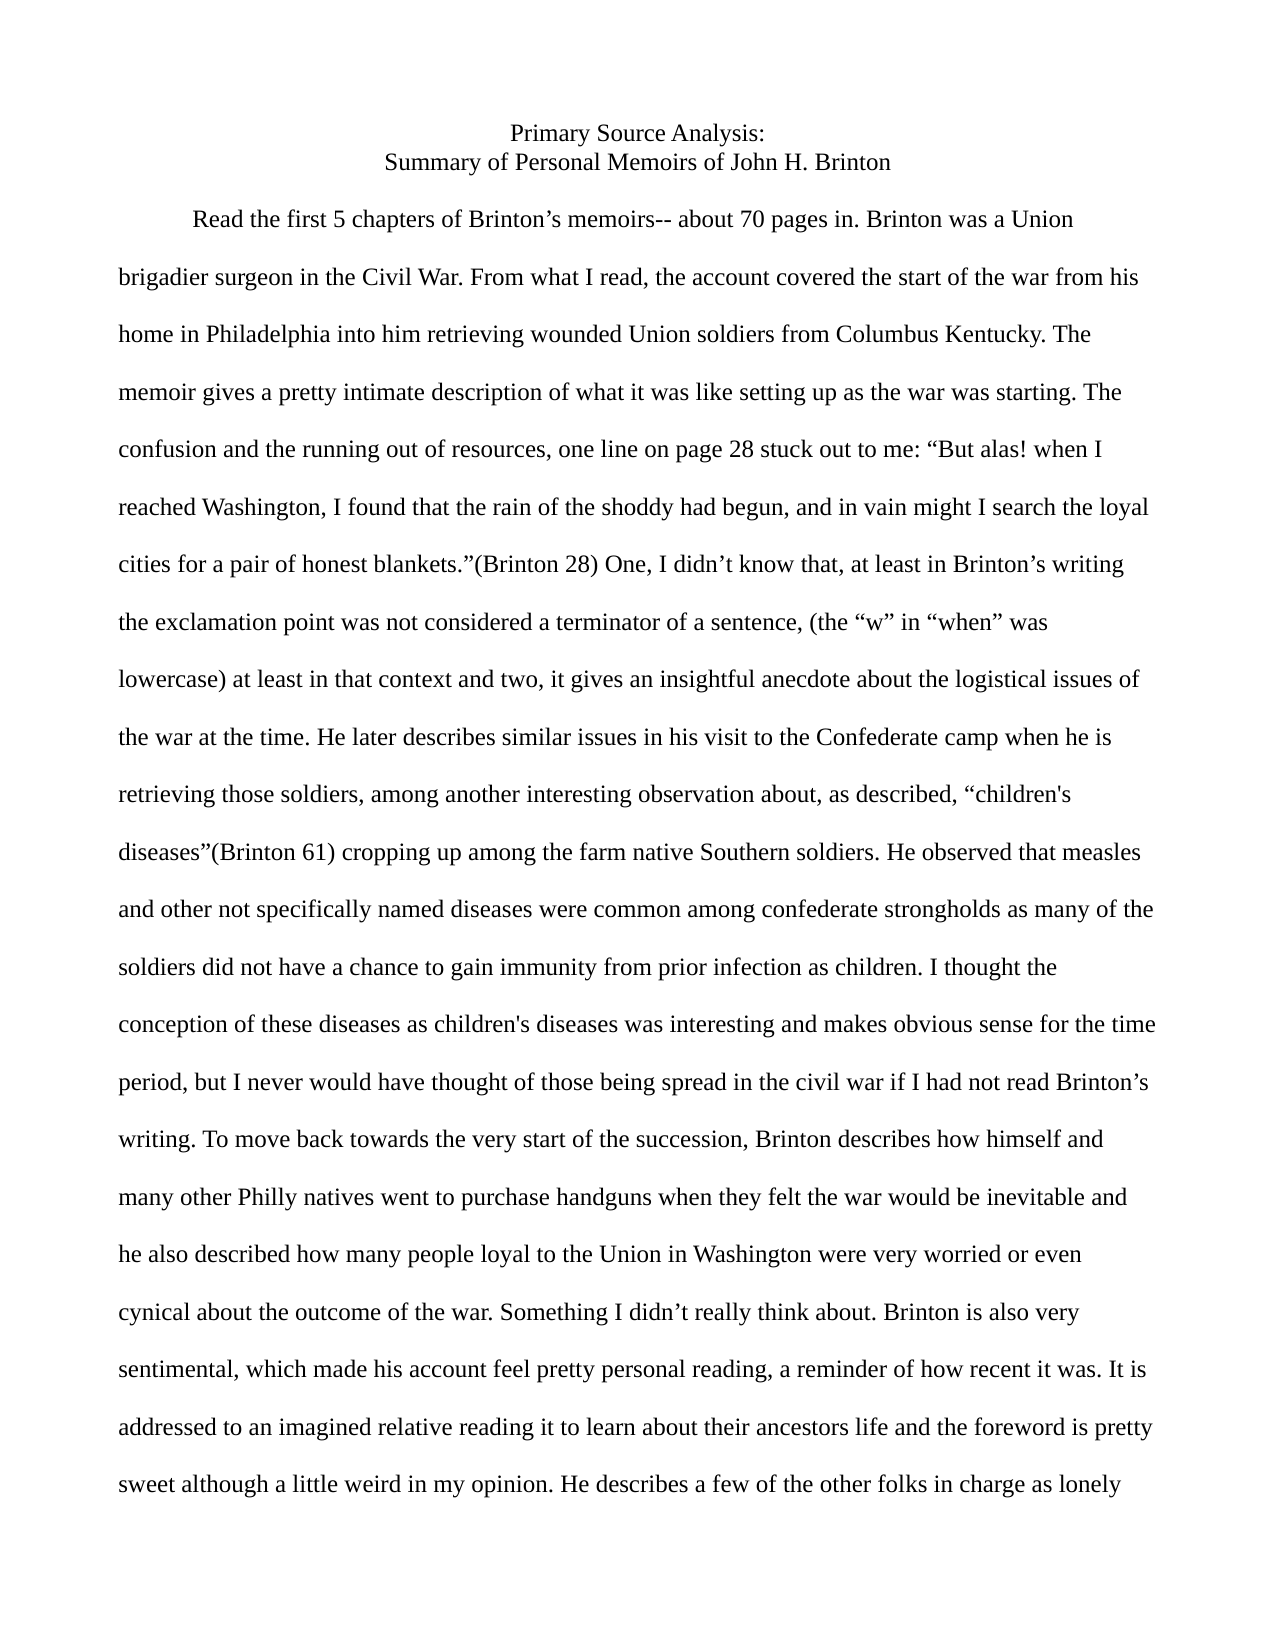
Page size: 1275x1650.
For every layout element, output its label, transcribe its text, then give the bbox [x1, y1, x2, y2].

text Summary of Personal Memoirs of John H. Brinton [118, 147, 1157, 176]
text Read the first 5 chapters of Brinton’s memoirs-- about 70 pages in. Brinton was a Union brigadier surgeon in the Civil War. From what I read, the account covered the start of the war from his home in Philadelphia into him retrieving wounded Union soldiers from Columbus Kentucky. The memoir gives a pretty intimate description of what it was like setting up as the war was starting. The confusion and the running out of resources, one line on page 28 stuck out to me: “But alas! when I reached Washington, I found that the rain of the shoddy had begun, and in vain might I search the loyal cities for a pair of honest blankets.”(Brinton 28) One, I didn’t know that, at least in Brinton’s writing the exclamation point was not considered a terminator of a sentence, (the “w” in “when” was lowercase) at least in that context and two, it gives an insightful anecdote about the logistical issues of the war at the time. He later describes similar issues in his visit to the Confederate camp when he is retrieving those soldiers, among another interesting observation about, as described, “children's diseases”(Brinton 61) cropping up among the farm native Southern soldiers. He observed that measles and other not specifically named diseases were common among confederate strongholds as many of the soldiers did not have a chance to gain immunity from prior infection as children. I thought the conception of these diseases as children's diseases was interesting and makes obvious sense for the time period, but I never would have thought of those being spread in the civil war if I had not read Brinton’s writing. To move back towards the very start of the succession, Brinton describes how himself and many other Philly natives went to purchase handguns when they felt the war would be inevitable and he also described how many people loyal to the Union in Washington were very worried or even cynical about the outcome of the war. Something I didn’t really think about. Brinton is also very sentimental, which made his account feel pretty personal reading, a reminder of how recent it was. It is addressed to an imagined relative reading it to learn about their ancestors life and the foreword is pretty sweet although a little weird in my opinion. He describes a few of the other folks in charge as lonely [118, 204, 1157, 1498]
text Primary Source Analysis: [118, 118, 1157, 147]
